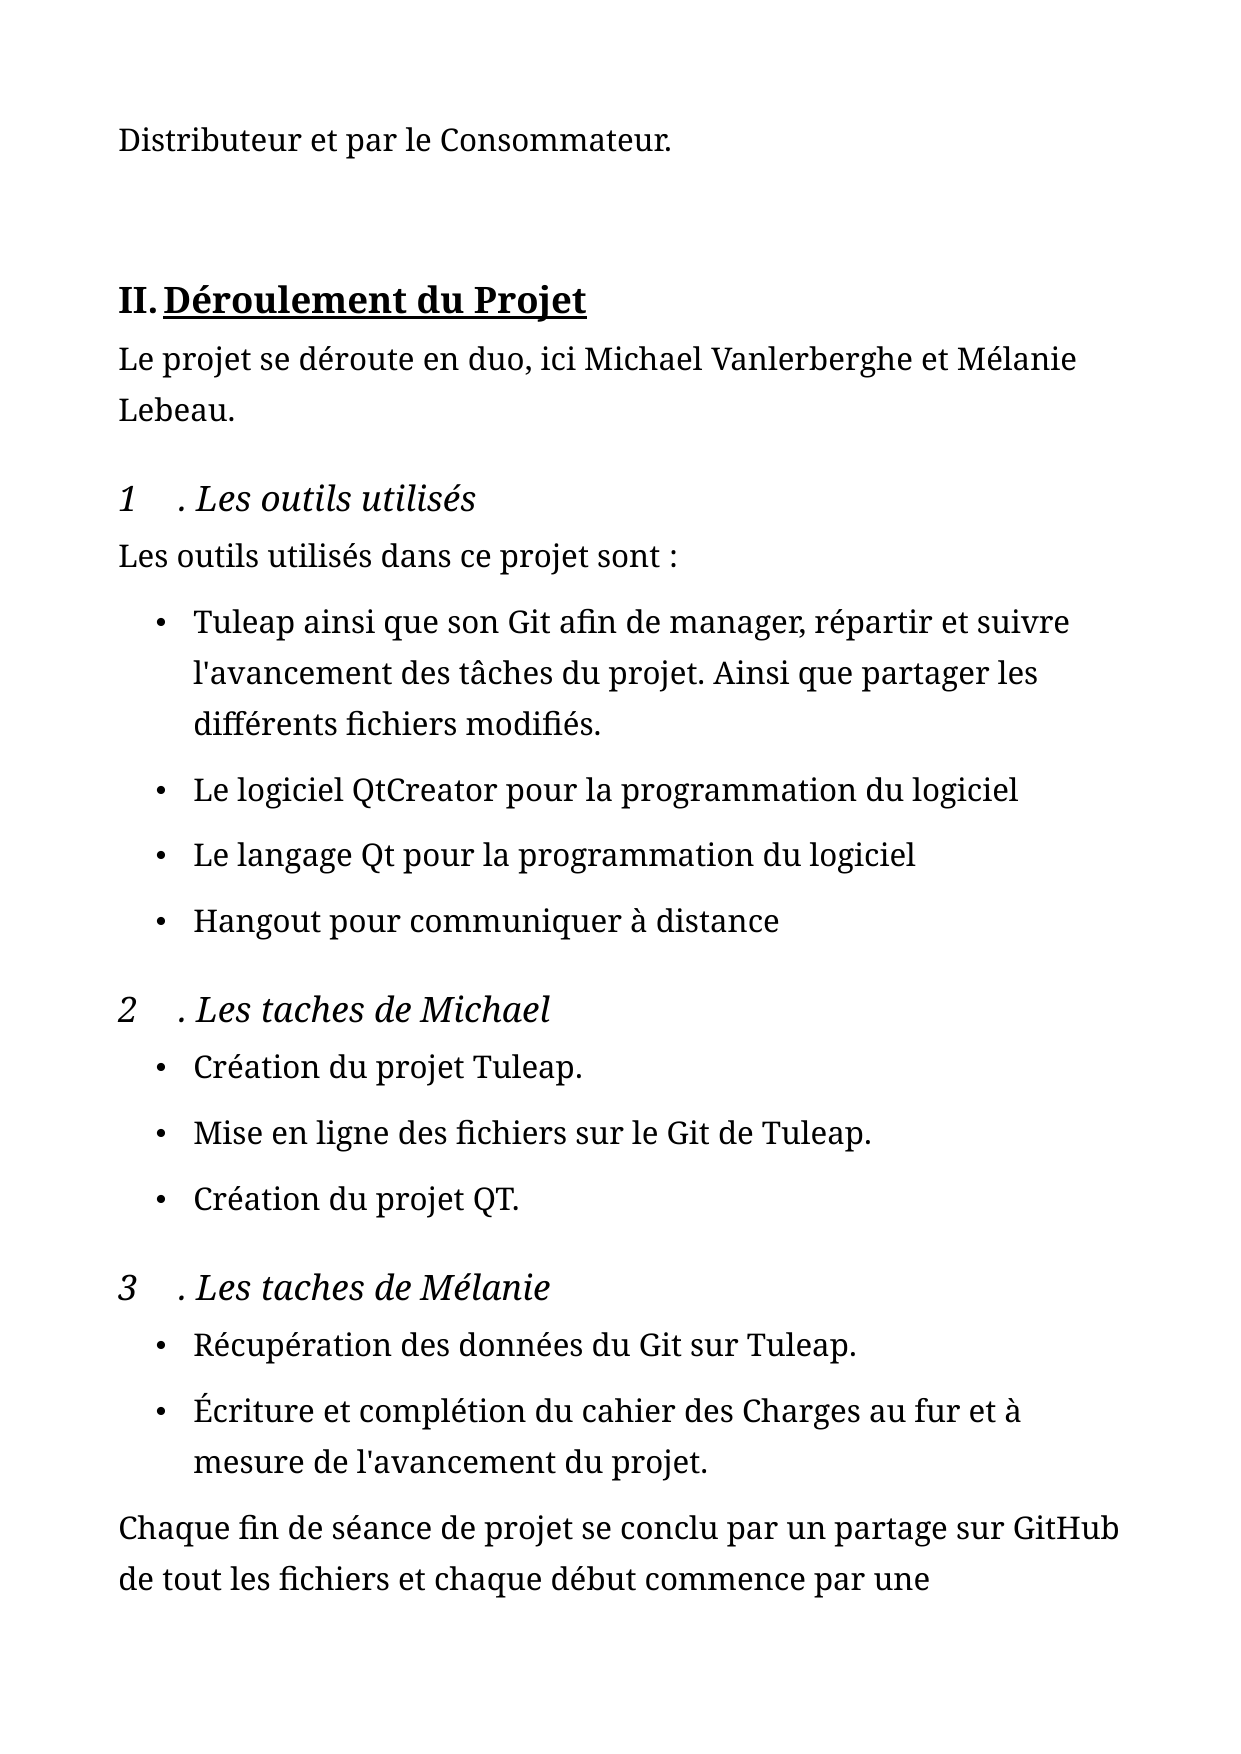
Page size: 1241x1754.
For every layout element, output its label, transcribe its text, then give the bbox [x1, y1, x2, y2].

list Récupération des données du Git sur Tuleap. [156, 1323, 1122, 1366]
list Création du projet Tuleap. [156, 1046, 1122, 1088]
list Création du projet QT. [156, 1177, 1122, 1219]
list Tuleap ainsi que son Git afin de manager, répartir et suivre l'avancement des tâches du projet. Ainsi que partager les différents fichiers modifiés. [156, 600, 1122, 744]
text Les outils utilisés dans ce projet sont : [118, 534, 1122, 577]
text Distributeur et par le Consommateur. [118, 118, 1122, 161]
subtitle . Les taches de Michael [118, 985, 1122, 1033]
list Écriture et complétion du cahier des Charges au fur et à mesure de l'avancement du projet. [156, 1389, 1122, 1483]
subtitle . Les outils utilisés [118, 474, 1122, 522]
list Le langage Qt pour la programmation du logiciel [156, 833, 1122, 876]
text Chaque fin de séance de projet se conclu par un partage sur GitHub de tout les fichiers et chaque début commence par une [118, 1506, 1122, 1599]
list Le logiciel QtCreator pour la programmation du logiciel [156, 768, 1122, 810]
subtitle . Les taches de Mélanie [118, 1263, 1122, 1311]
subtitle Déroulement du Projet [118, 274, 1122, 324]
text Le projet se déroute en duo, ici Michael Vanlerberghe et Mélanie Lebeau. [118, 337, 1122, 430]
list Hangout pour communiquer à distance [156, 899, 1122, 941]
list Mise en ligne des fichiers sur le Git de Tuleap. [156, 1111, 1122, 1154]
